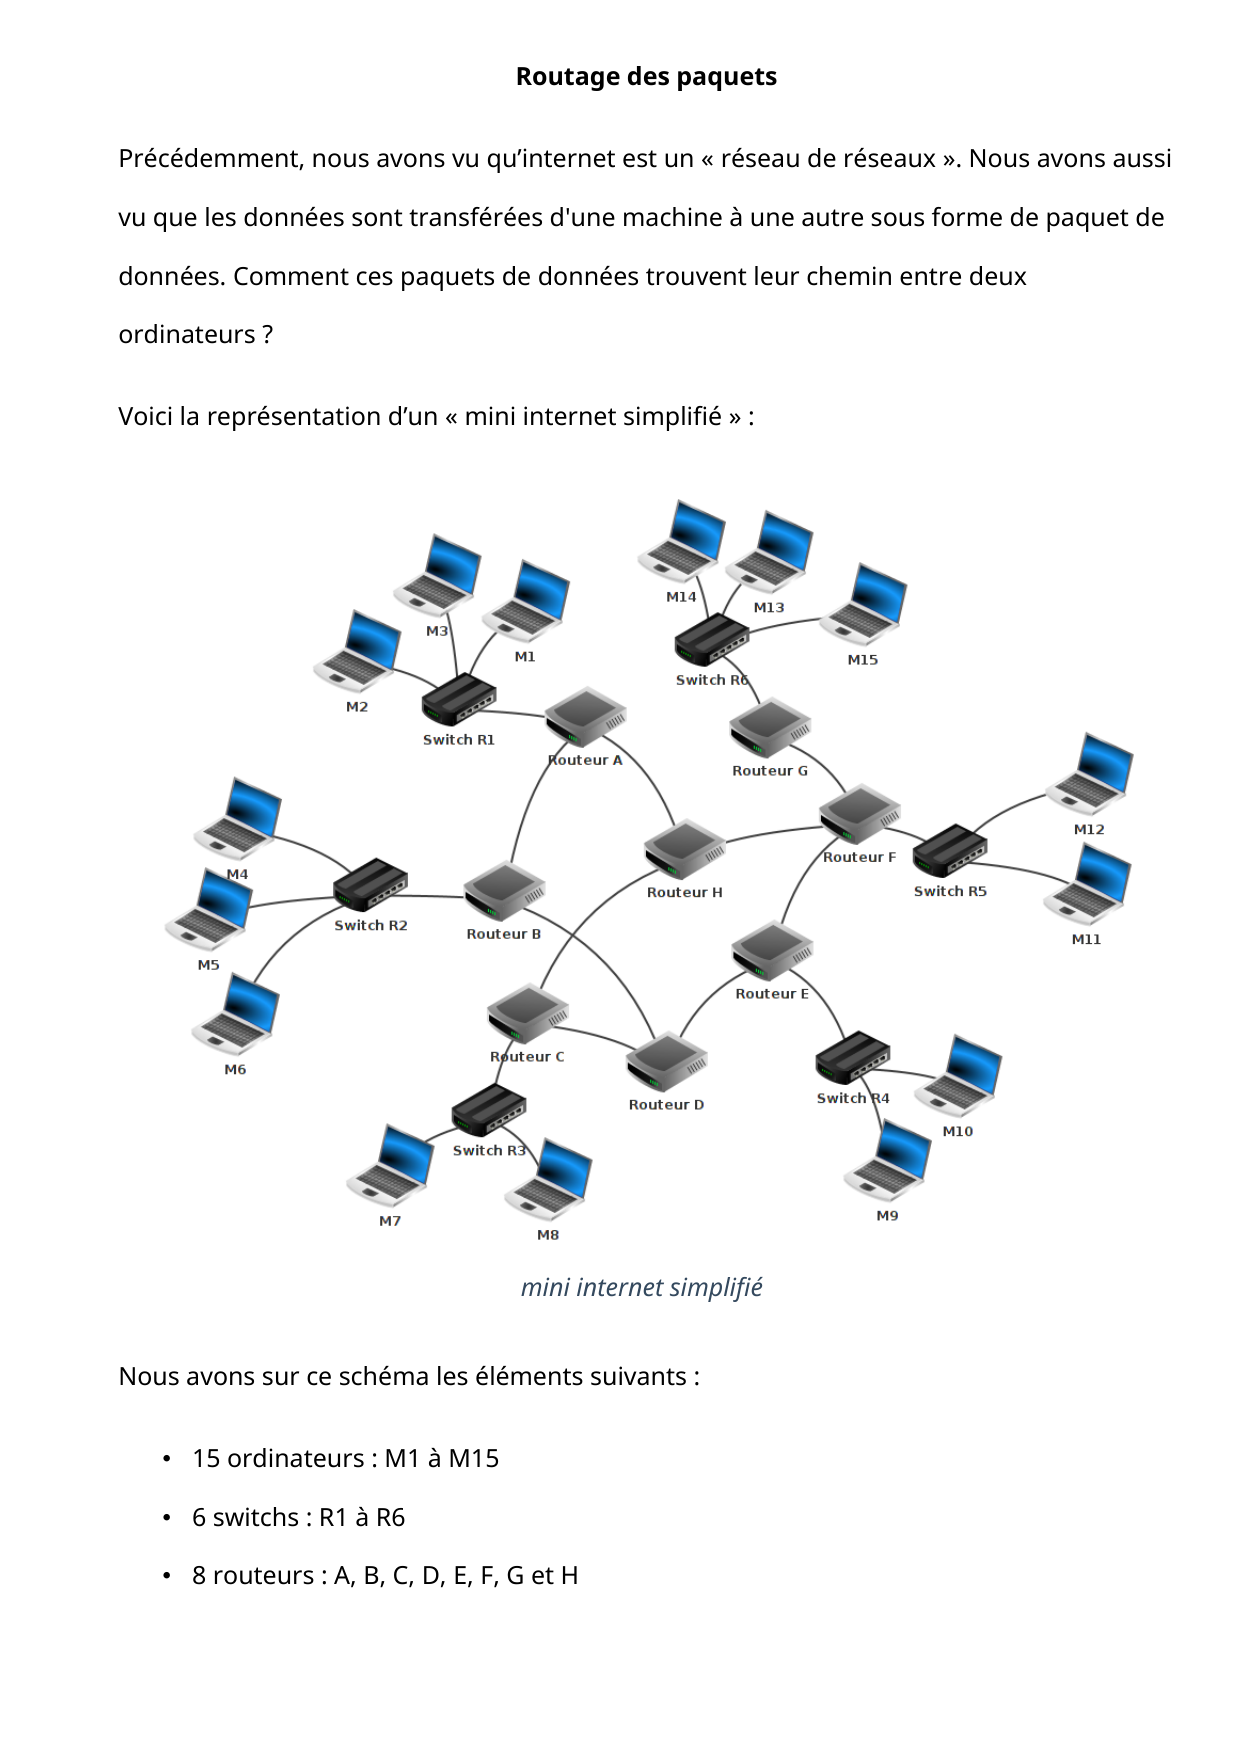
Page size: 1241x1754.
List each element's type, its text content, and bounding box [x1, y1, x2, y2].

list 6 switchs : R1 à R6 [162, 1499, 1181, 1533]
list 8 routeurs : A, B, C, D, E, F, G et H [162, 1558, 1181, 1592]
text Précédemment, nous avons vu qu’internet est un « réseau de réseaux ». Nous avons aussi vu que les données sont transférées d'une machine à une autre sous forme de paquet de données. Comment ces paquets de données trouvent leur chemin entre deux ordinateurs ? [118, 141, 1181, 351]
list 15 ordinateurs : M1 à M15 [162, 1441, 1181, 1475]
text Voici la représentation d’un « mini internet simplifié » : [118, 399, 1181, 433]
text Routage des paquets [118, 59, 1181, 93]
text Nous avons sur ce schéma les éléments suivants : [118, 1359, 1181, 1393]
picture [155, 480, 1138, 1245]
text mini internet simplifié [156, 1245, 1137, 1303]
